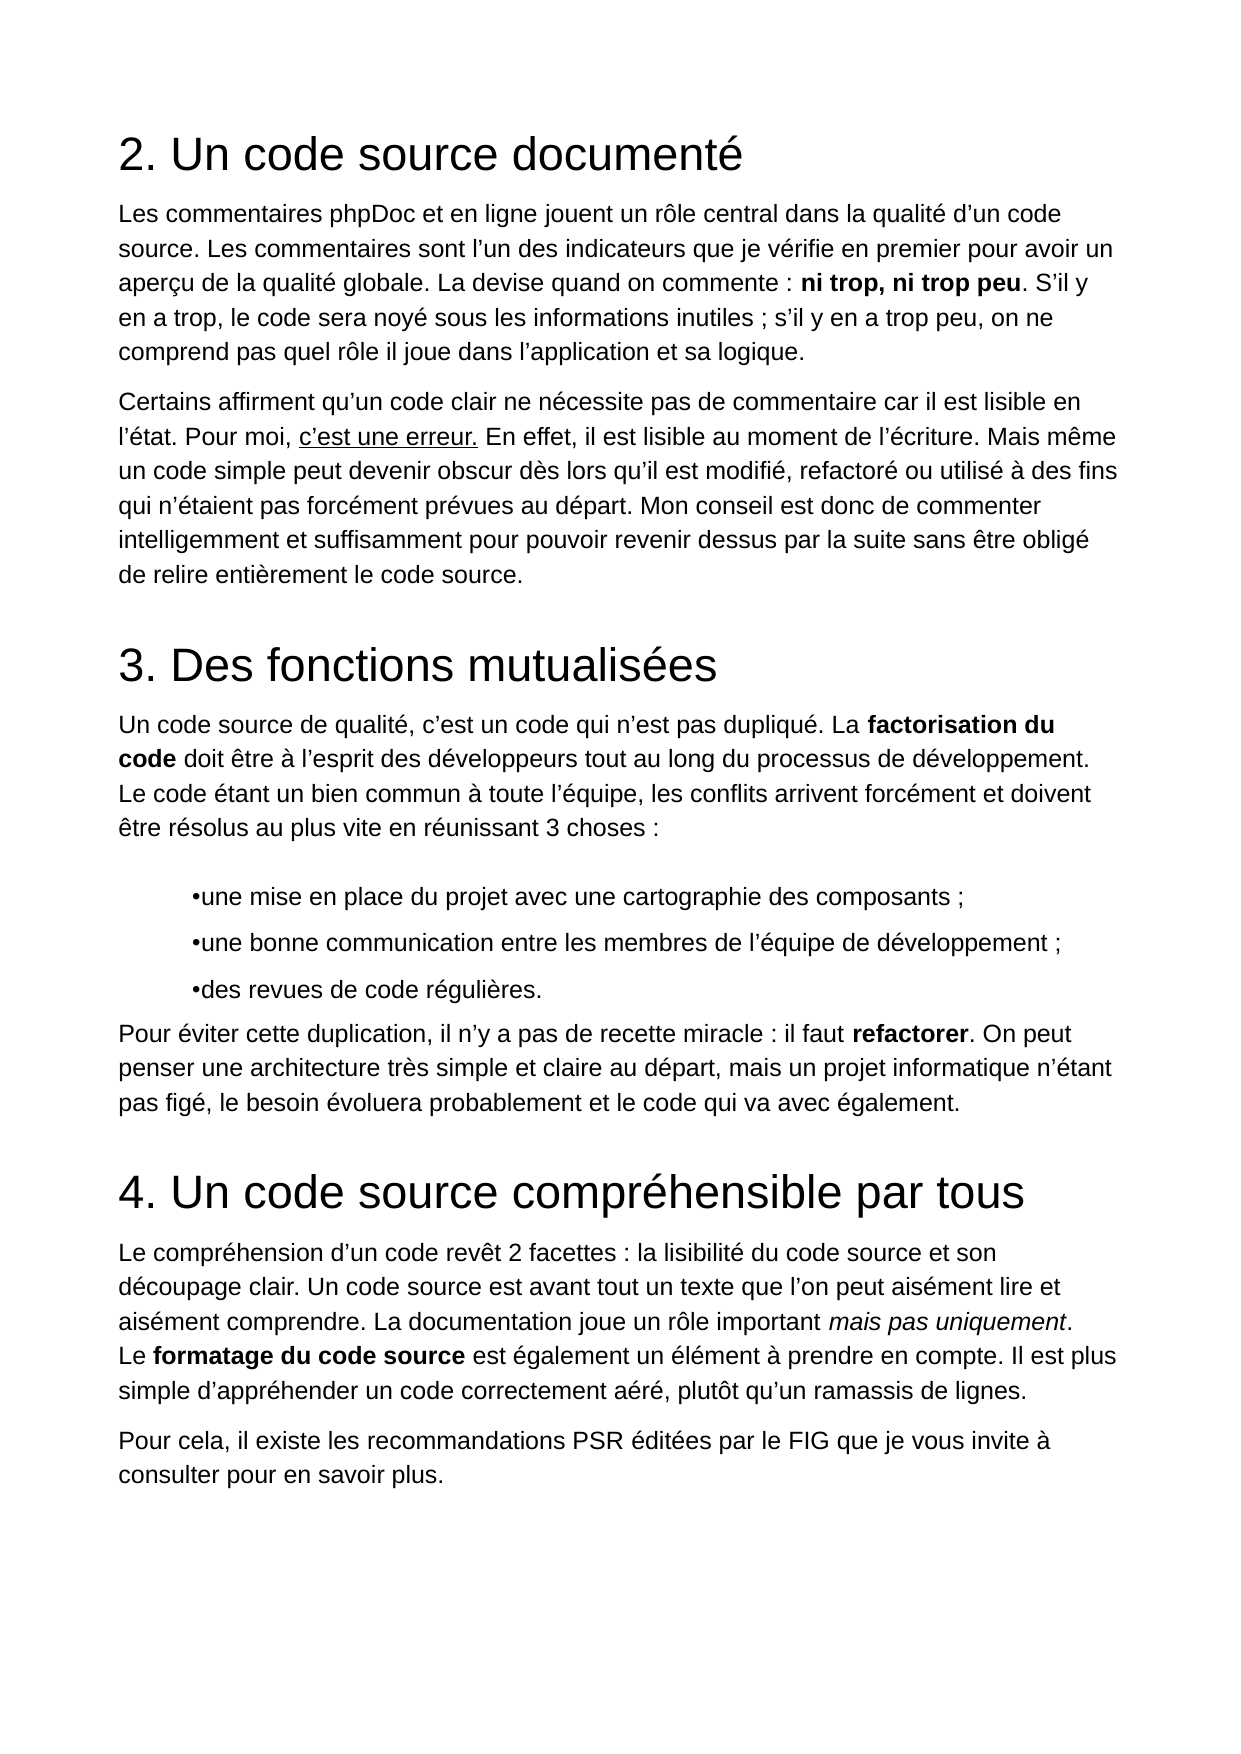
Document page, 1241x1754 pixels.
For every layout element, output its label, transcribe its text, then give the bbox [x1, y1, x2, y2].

list une bonne communication entre les membres de l’équipe de développement ; [118, 910, 1122, 957]
text Un code source de qualité, c’est un code qui n’est pas dupliqué. La factorisation du code doit être à l’esprit des développeurs tout au long du processus de développement. Le code étant un bien commun à toute l’équipe, les conflits arrivent forcément et doivent être résolus au plus vite en réunissant 3 choses : [118, 710, 1122, 842]
text Les commentaires phpDoc et en ligne jouent un rôle central dans la qualité d’un code source. Les commentaires sont l’un des indicateurs que je vérifie en premier pour avoir un aperçu de la qualité globale. La devise quand on commente : ni trop, ni trop peu. S’il y en a trop, le code sera noyé sous les informations inutiles ; s’il y en a trop peu, on ne comprend pas quel rôle il joue dans l’application et sa logique. [118, 199, 1122, 366]
subtitle 3. Des fonctions mutualisées [118, 629, 1122, 691]
list une mise en place du projet avec une cartographie des composants ; [118, 863, 1122, 910]
subtitle 2. Un code source documenté [118, 118, 1122, 181]
text Pour éviter cette duplication, il n’y a pas de recette miracle : il faut refactorer. On peut penser une architecture très simple et claire au départ, mais un projet informatique n’étant pas figé, le besoin évoluera probablement et le code qui va avec également. [118, 1019, 1122, 1116]
subtitle 4. Un code source compréhensible par tous [118, 1156, 1122, 1219]
list des revues de code régulières. [118, 957, 1122, 1004]
text Certains affirment qu’un code clair ne nécessite pas de commentaire car il est lisible en l’état. Pour moi, c’est une erreur. En effet, il est lisible au moment de l’écriture. Mais même un code simple peut devenir obscur dès lors qu’il est modifié, refactoré ou utilisé à des fins qui n’étaient pas forcément prévues au départ. Mon conseil est donc de commenter intelligemment et suffisamment pour pouvoir revenir dessus par la suite sans être obligé de relire entièrement le code source. [118, 387, 1122, 588]
text Le compréhension d’un code revêt 2 facettes : la lisibilité du code source et son découpage clair. Un code source est avant tout un texte que l’on peut aisément lire et aisément comprendre. La documentation joue un rôle important mais pas uniquement. Le formatage du code source est également un élément à prendre en compte. Il est plus simple d’appréhender un code correctement aéré, plutôt qu’un ramassis de lignes. [118, 1238, 1122, 1404]
text Pour cela, il existe les recommandations PSR éditées par le FIG que je vous invite à consulter pour en savoir plus. [118, 1426, 1122, 1489]
